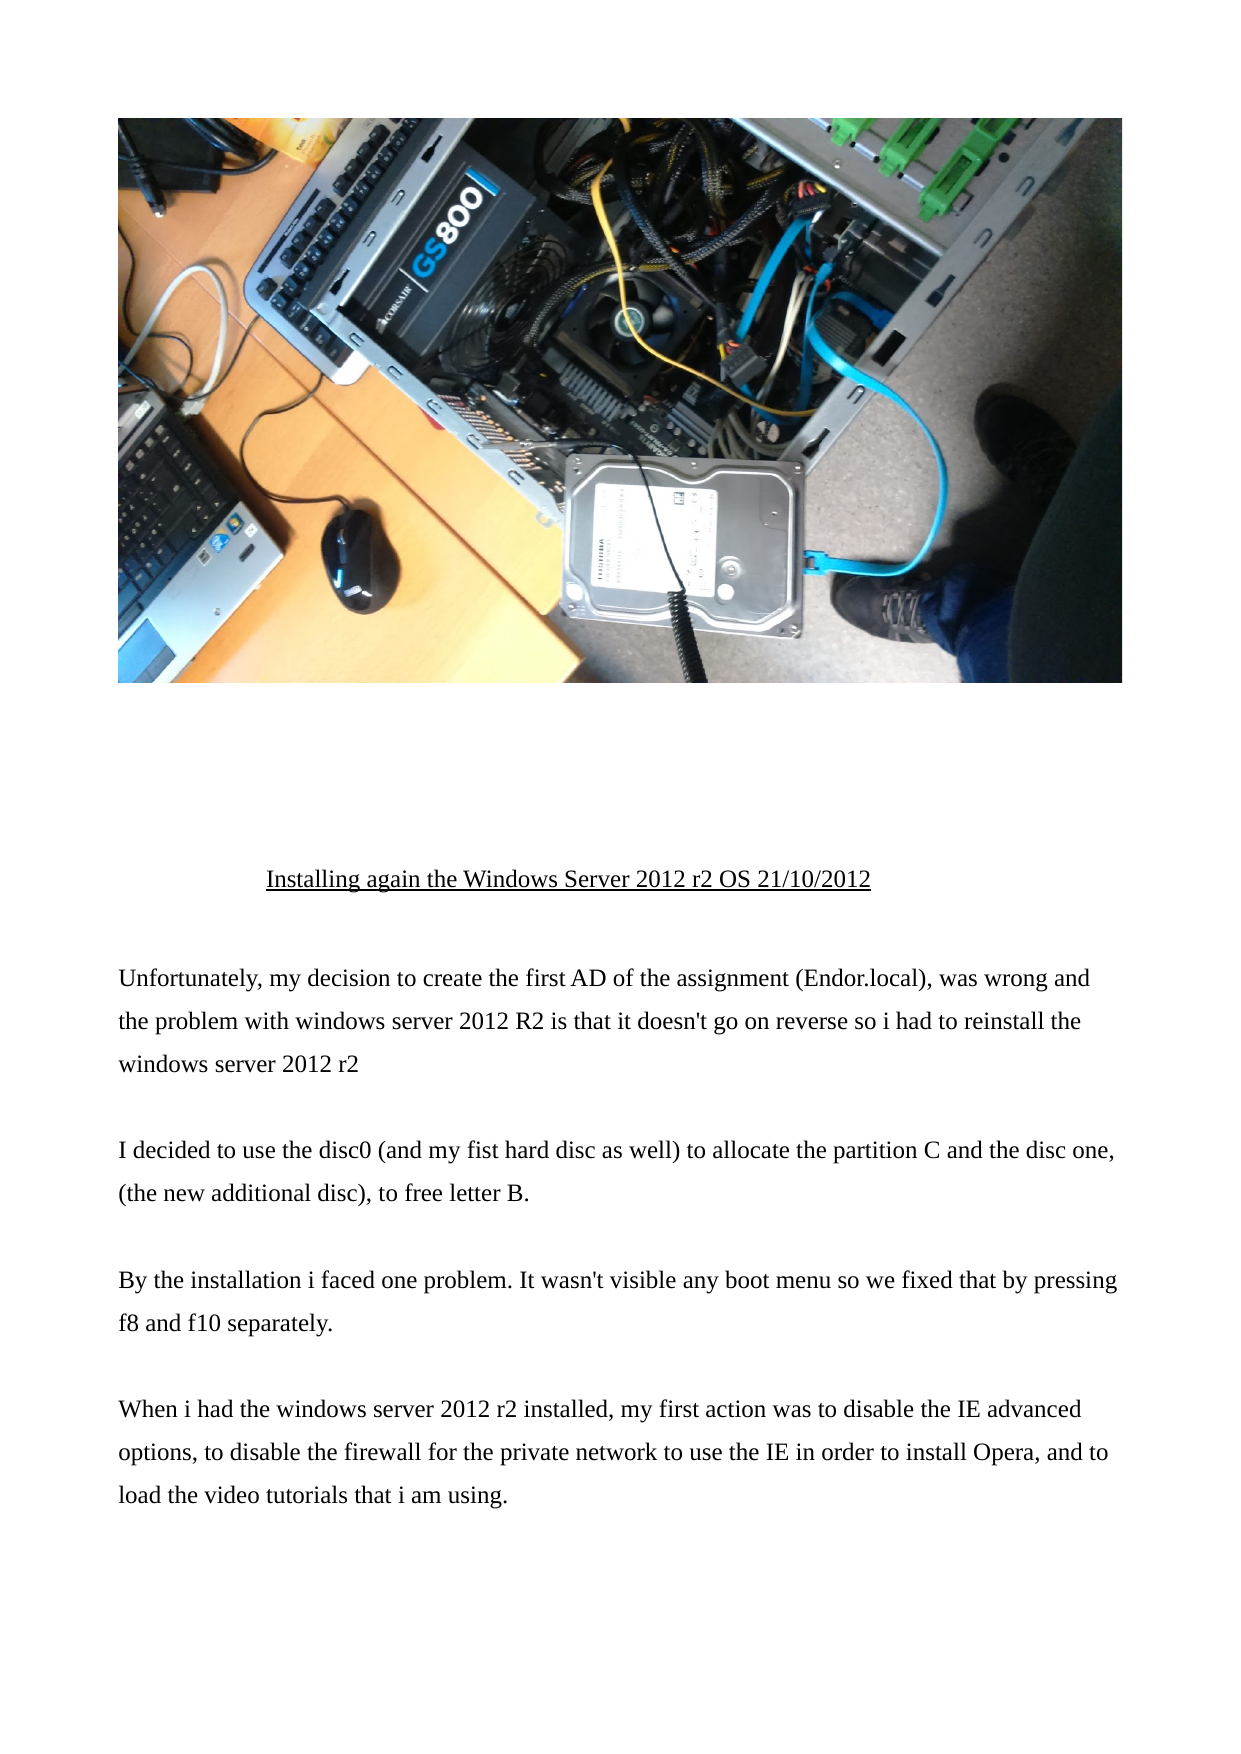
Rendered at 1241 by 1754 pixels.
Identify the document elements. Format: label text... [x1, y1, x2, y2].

text By the installation i faced one problem. It wasn't visible any boot menu so we fixed that by pressing f8 and f10 separately. [118, 1265, 1122, 1337]
text I decided to use the disc0 (and my fist hard disc as well) to allocate the partition C and the disc one, (the new additional disc), to free letter B. [118, 1135, 1122, 1207]
text When i had the windows server 2012 r2 installed, my first action was to disable the IE advanced options, to disable the firewall for the private network to use the IE in order to install Opera, and to load the video tutorials that i am using. [118, 1394, 1122, 1509]
picture [118, 118, 1123, 683]
text Unfortunately, my decision to create the first AD of the assignment (Endor.local), was wrong and the problem with windows server 2012 R2 is that it doesn't go on reverse so i had to reinstall the windows server 2012 r2 [118, 963, 1122, 1078]
text Installing again the Windows Server 2012 r2 OS 21/10/2012 [118, 864, 1122, 893]
